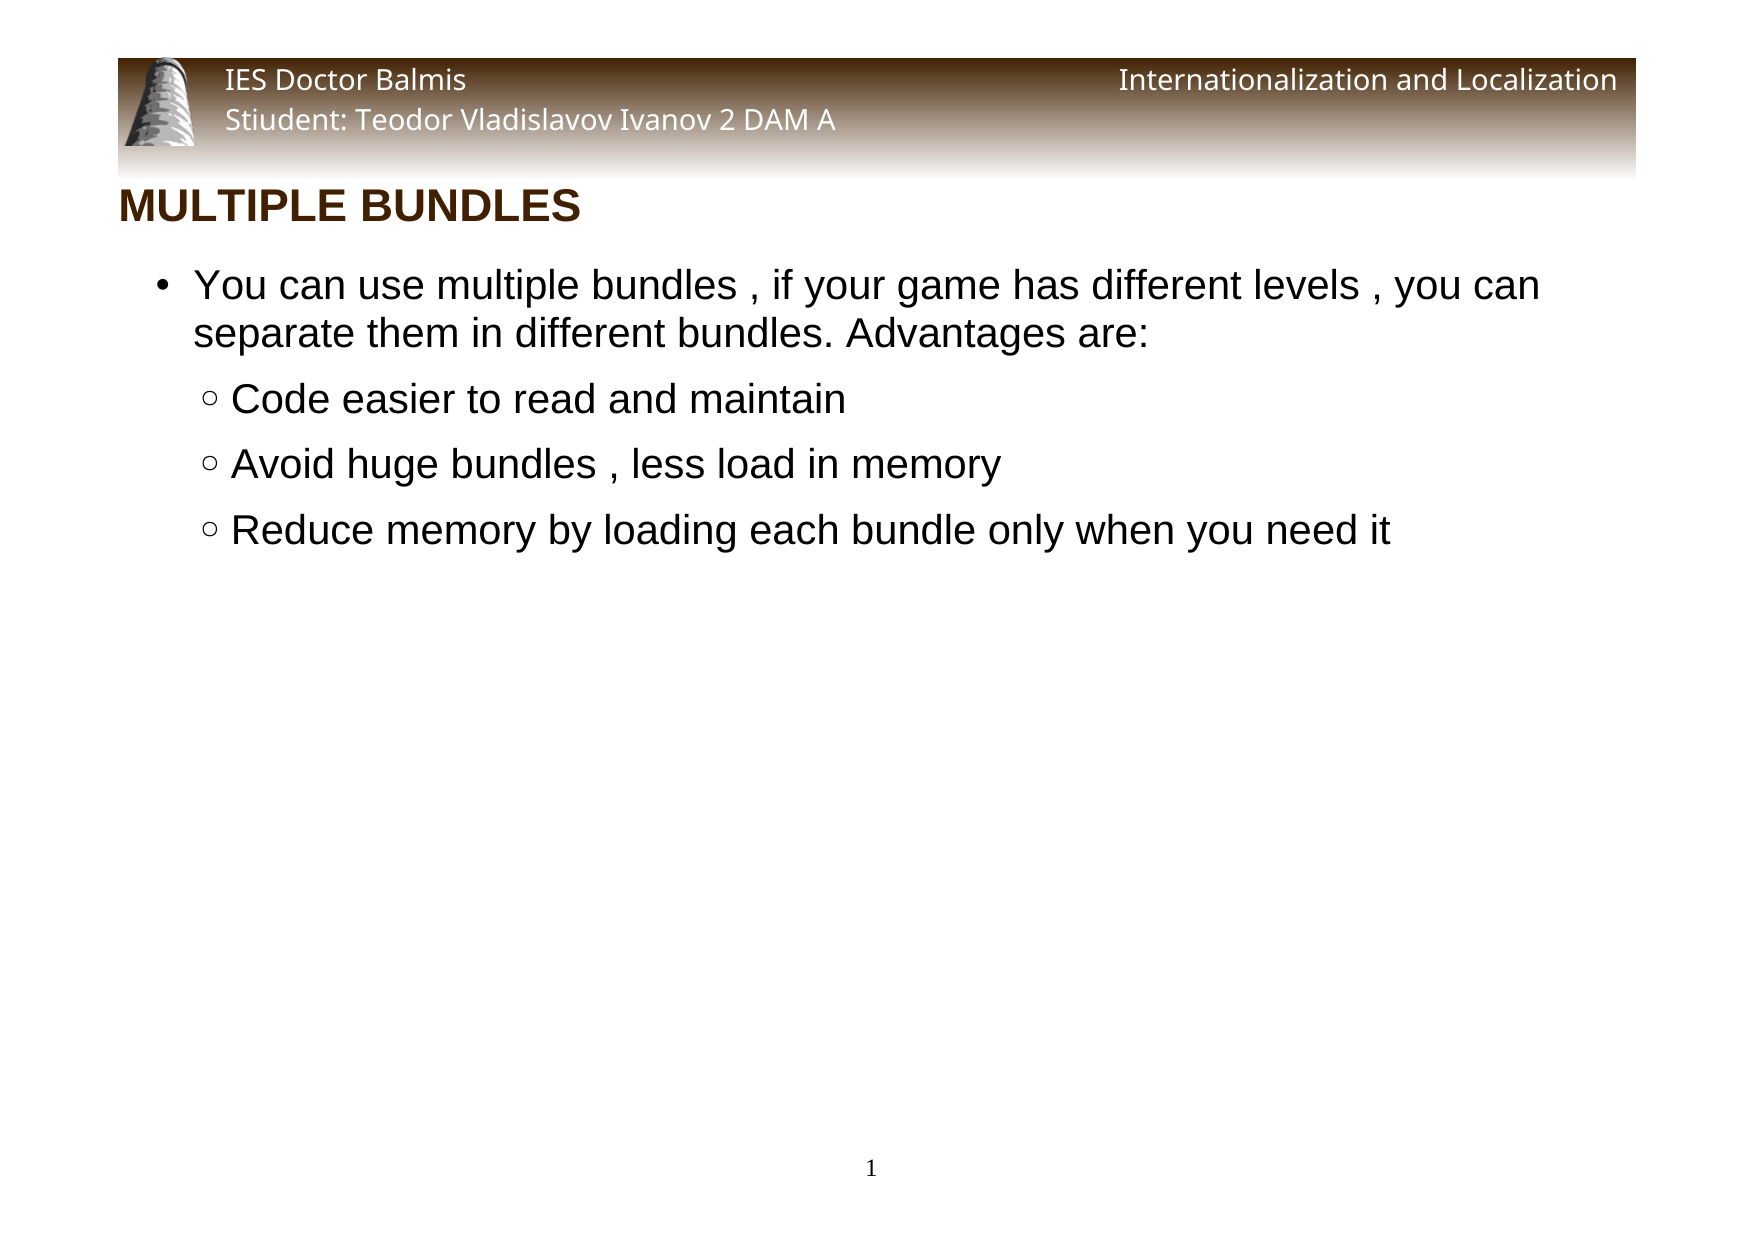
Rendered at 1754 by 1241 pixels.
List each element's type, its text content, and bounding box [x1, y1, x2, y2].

list Code easier to read and maintain [193, 374, 1636, 422]
subtitle Multiple Bundles [118, 178, 1636, 231]
list Avoid huge bundles , less load in memory [193, 440, 1636, 488]
list You can use multiple bundles , if your game has different levels , you can separate them in different bundles. Advantages are: [156, 260, 1636, 356]
list Reduce memory by loading each bundle only when you need it [193, 506, 1636, 554]
picture [121, 57, 202, 146]
